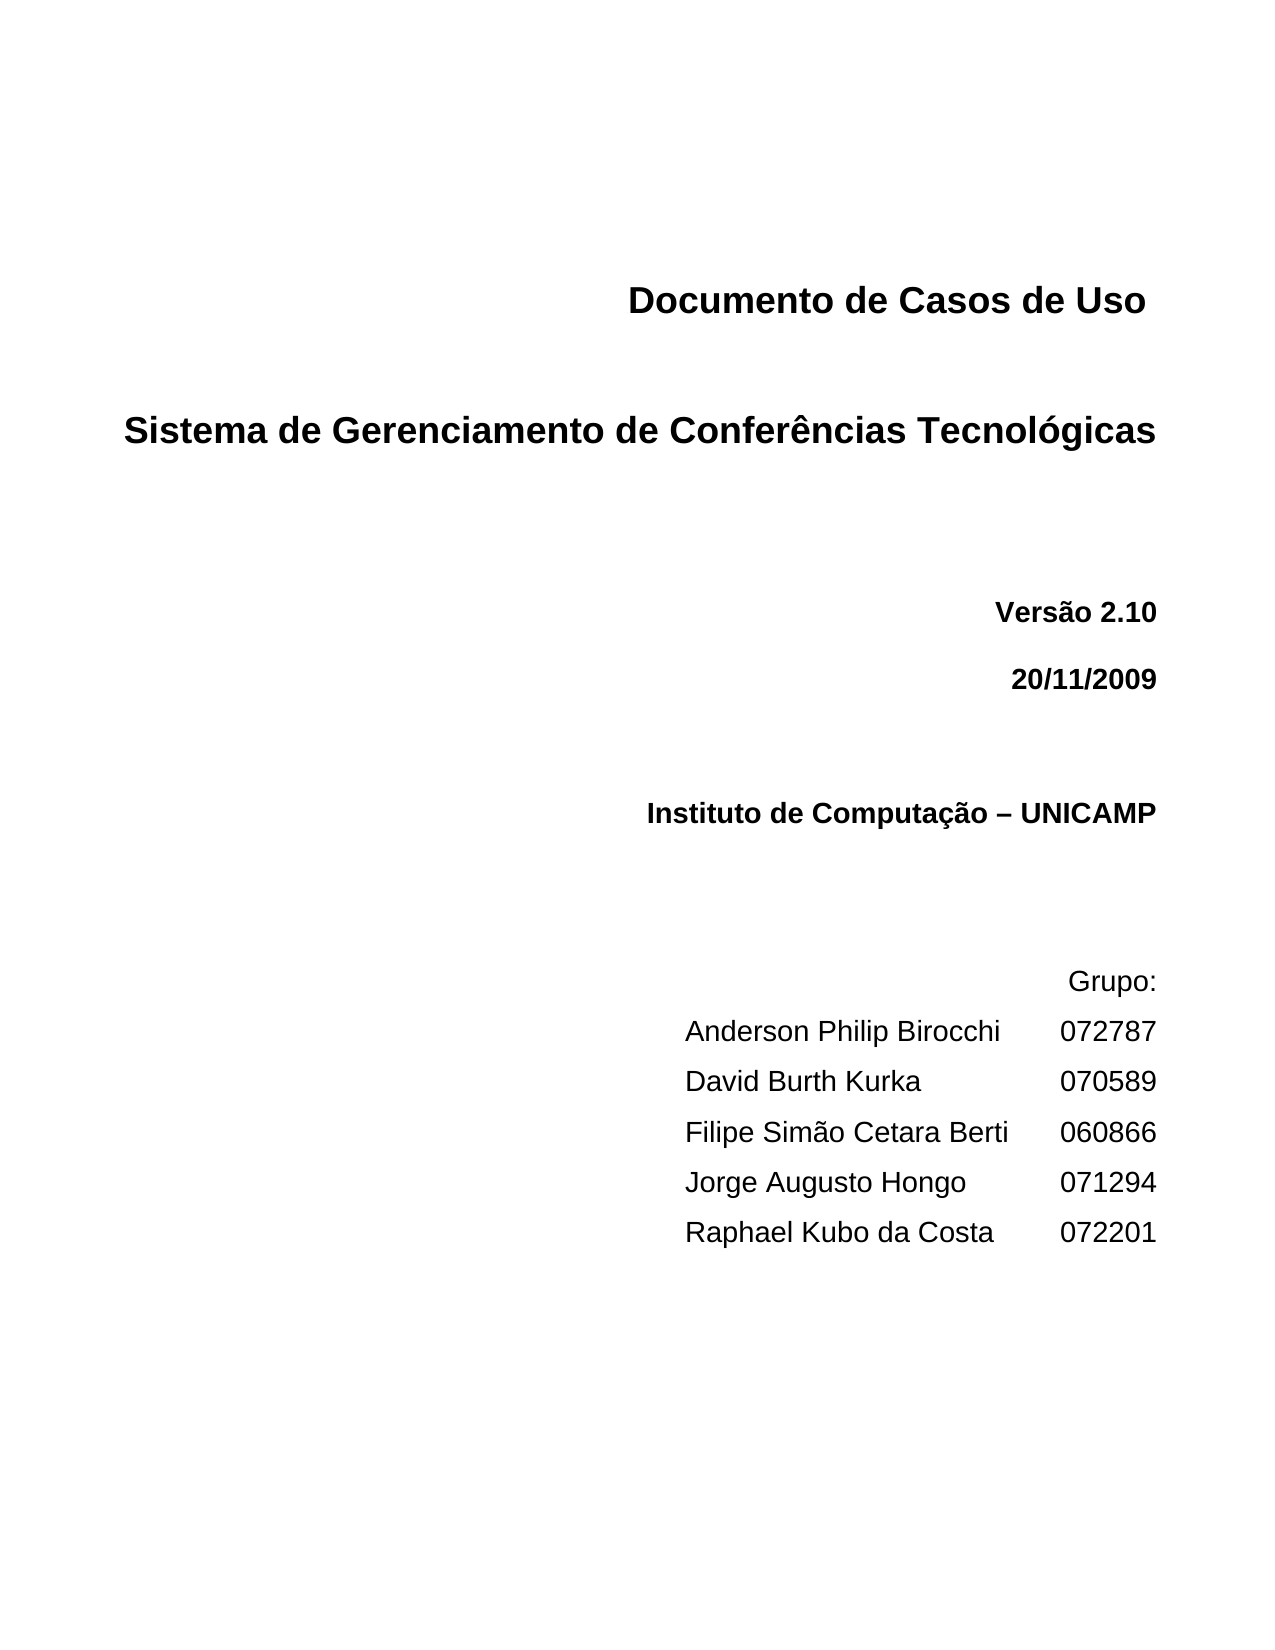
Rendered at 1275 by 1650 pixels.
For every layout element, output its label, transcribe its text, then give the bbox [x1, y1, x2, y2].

text Grupo: [118, 964, 1157, 997]
text Documento de Casos de Uso [118, 278, 1157, 322]
text Jorge Augusto Hongo 071294 [118, 1165, 1157, 1198]
text David Burth Kurka 070589 [118, 1064, 1157, 1098]
text Raphael Kubo da Costa 072201 [118, 1215, 1157, 1249]
text Filipe Simão Cetara Berti 060866 [118, 1115, 1157, 1148]
subtitle Sistema de Gerenciamento de Conferências Tecnológicas [118, 408, 1157, 451]
text 20/11/2009 [118, 662, 1157, 695]
text Anderson Philip Birocchi 072787 [118, 1014, 1157, 1048]
text Instituto de Computação – UNICAMP [118, 796, 1157, 829]
text Versão 2.10 [118, 595, 1157, 628]
